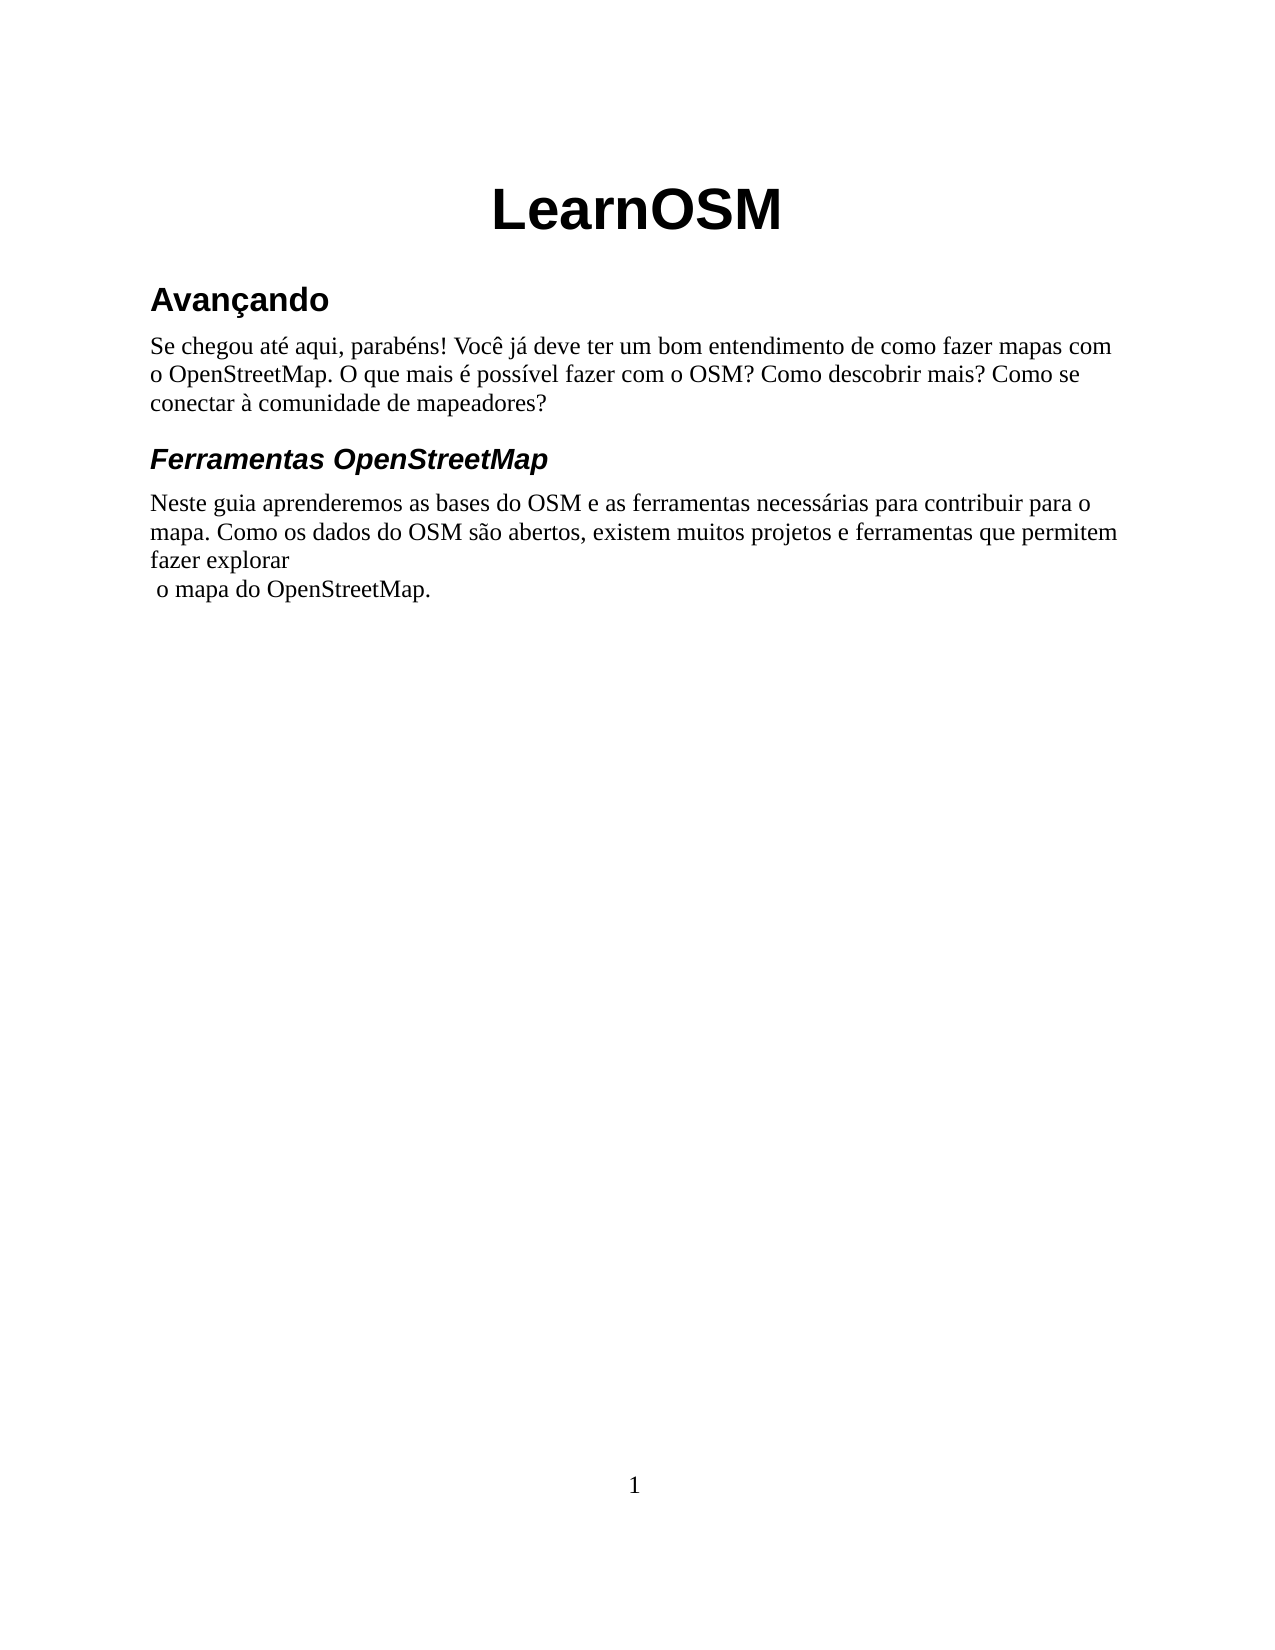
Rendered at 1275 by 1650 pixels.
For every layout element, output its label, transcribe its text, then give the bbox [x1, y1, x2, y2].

title LearnOSM [150, 175, 1125, 242]
subtitle Avançando [150, 279, 1125, 318]
subtitle Ferramentas OpenStreetMap [150, 442, 1125, 476]
text Neste guia aprenderemos as bases do OSM e as ferramentas necessárias para contribuir para o mapa. Como os dados do OSM são abertos, existem muitos projetos e ferramentas que permitem fazer explorar o mapa do OpenStreetMap. [150, 488, 1125, 603]
text Se chegou até aqui, parabéns! Você já deve ter um bom entendimento de como fazer mapas com o OpenStreetMap. O que mais é possível fazer com o OSM? Como descobrir mais? Como se conectar à comunidade de mapeadores? [150, 331, 1125, 417]
